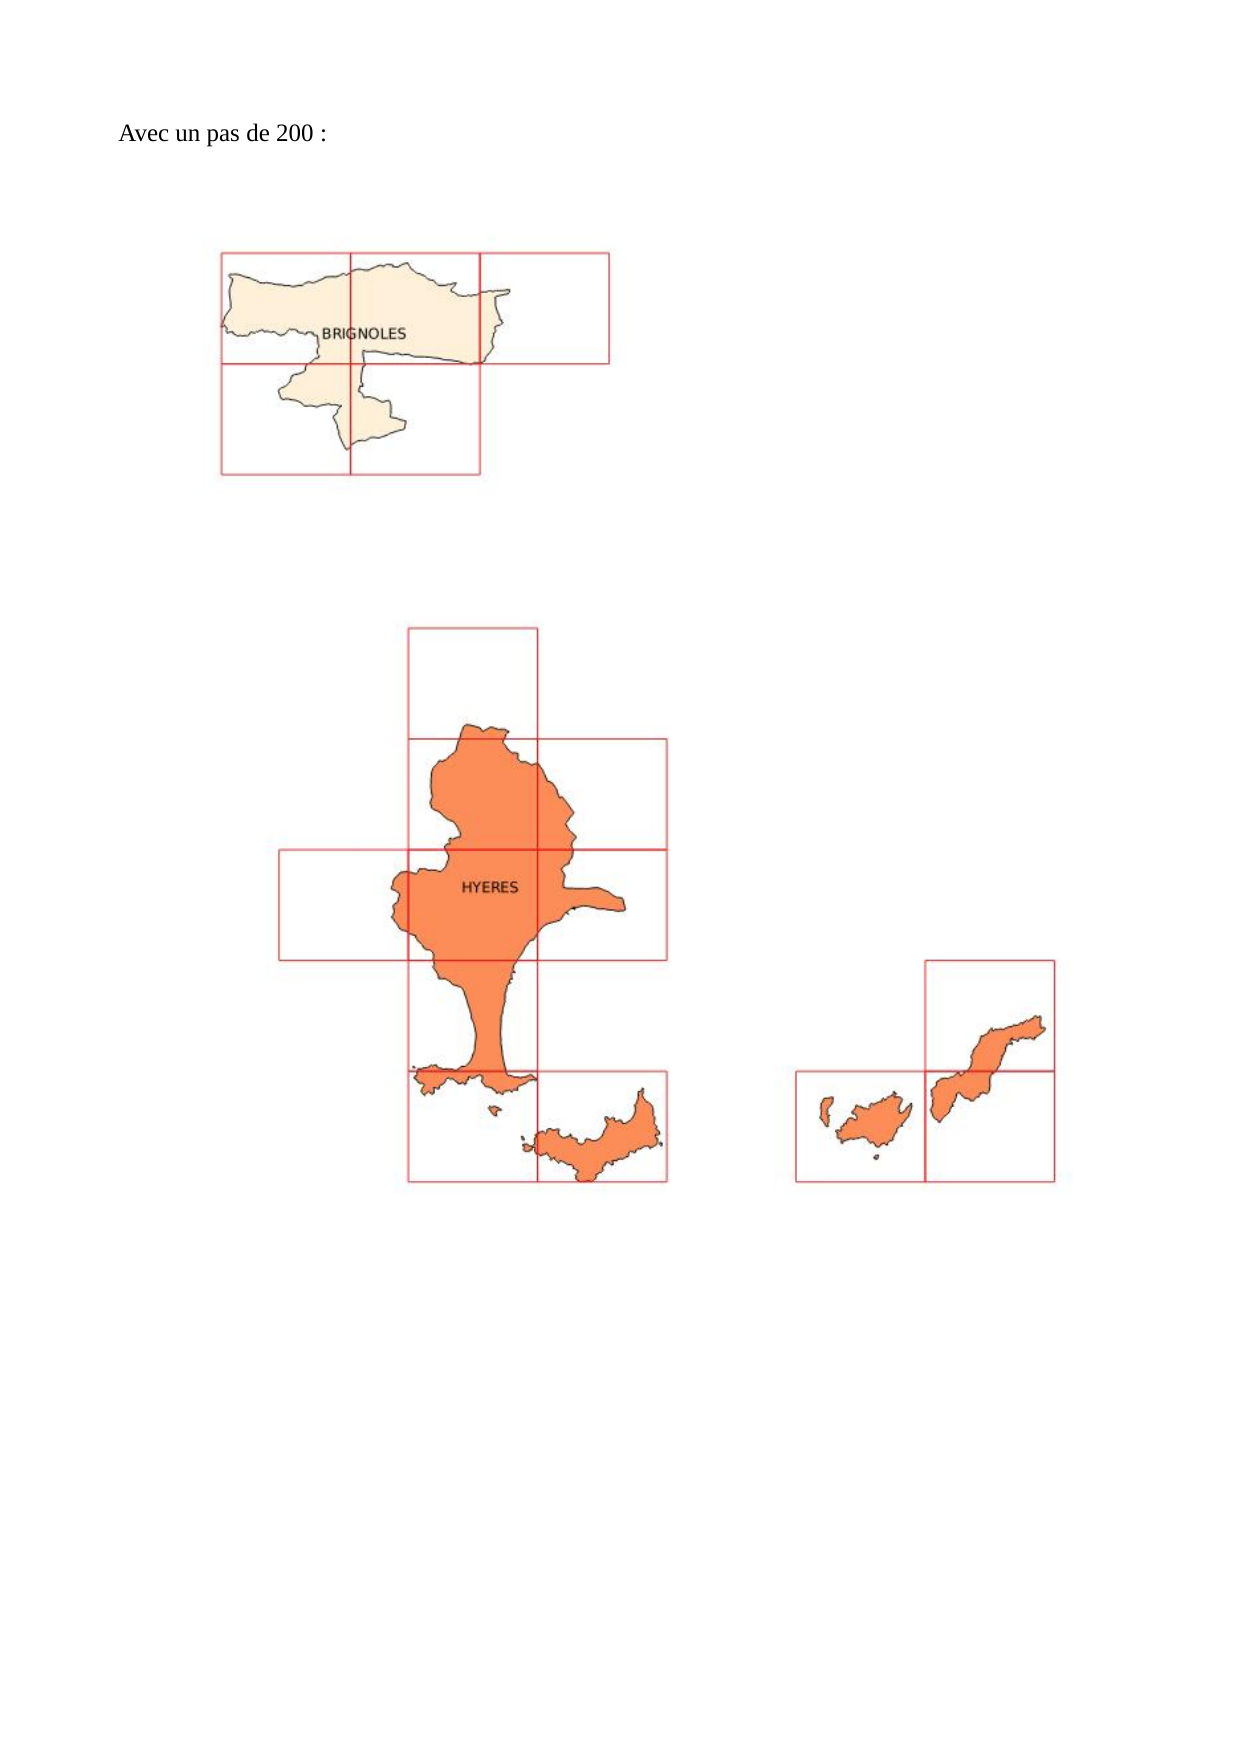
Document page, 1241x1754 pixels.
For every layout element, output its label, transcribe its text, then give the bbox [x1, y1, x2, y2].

picture [118, 175, 1123, 1351]
text Avec un pas de 200 : [118, 118, 1122, 147]
